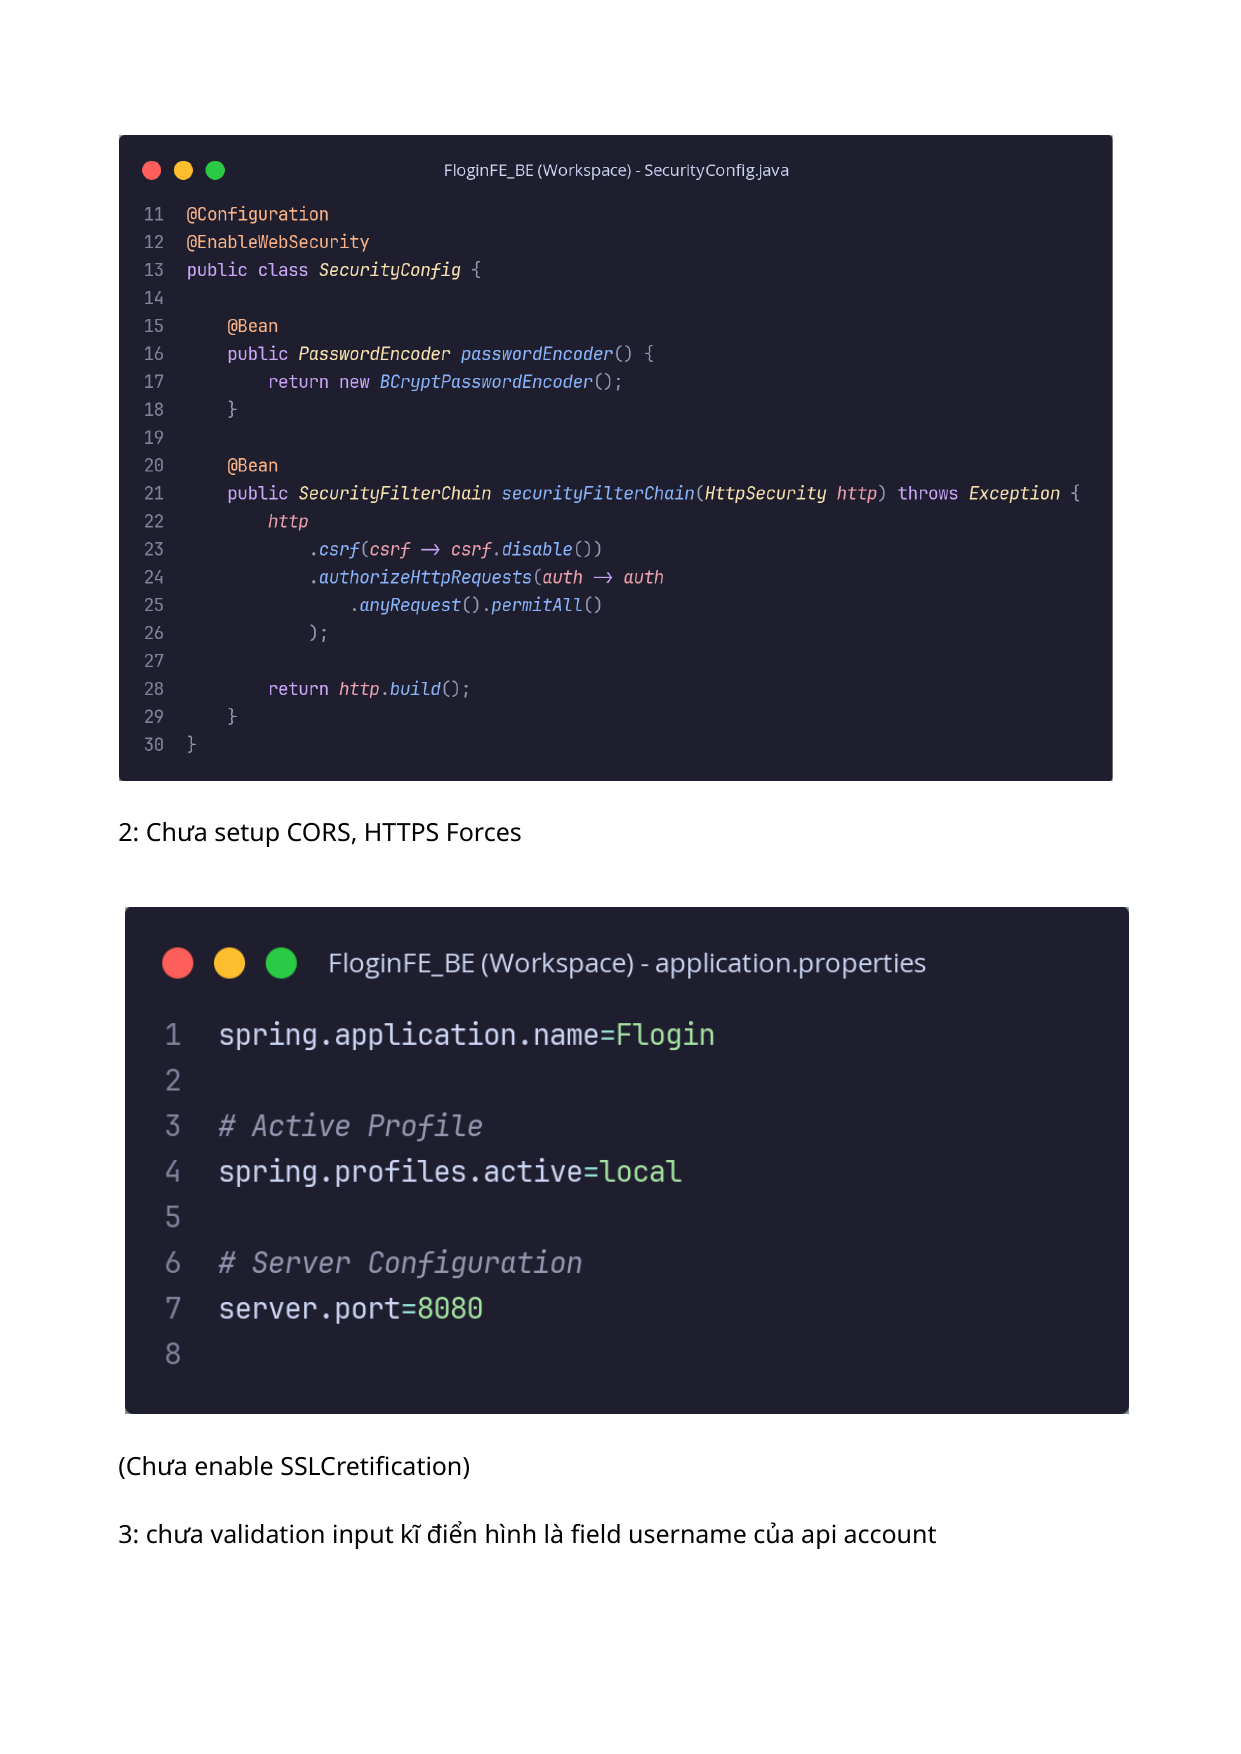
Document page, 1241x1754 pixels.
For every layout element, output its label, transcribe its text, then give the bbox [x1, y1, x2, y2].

text 2: Chưa setup CORS, HTTPS Forces [118, 815, 1122, 849]
text (Chưa enable SSLCretification) [118, 883, 1122, 1482]
text 3: chưa validation input kĩ điển hình là field username của api account [118, 1516, 1122, 1550]
picture [119, 135, 1113, 781]
picture [125, 907, 1129, 1414]
